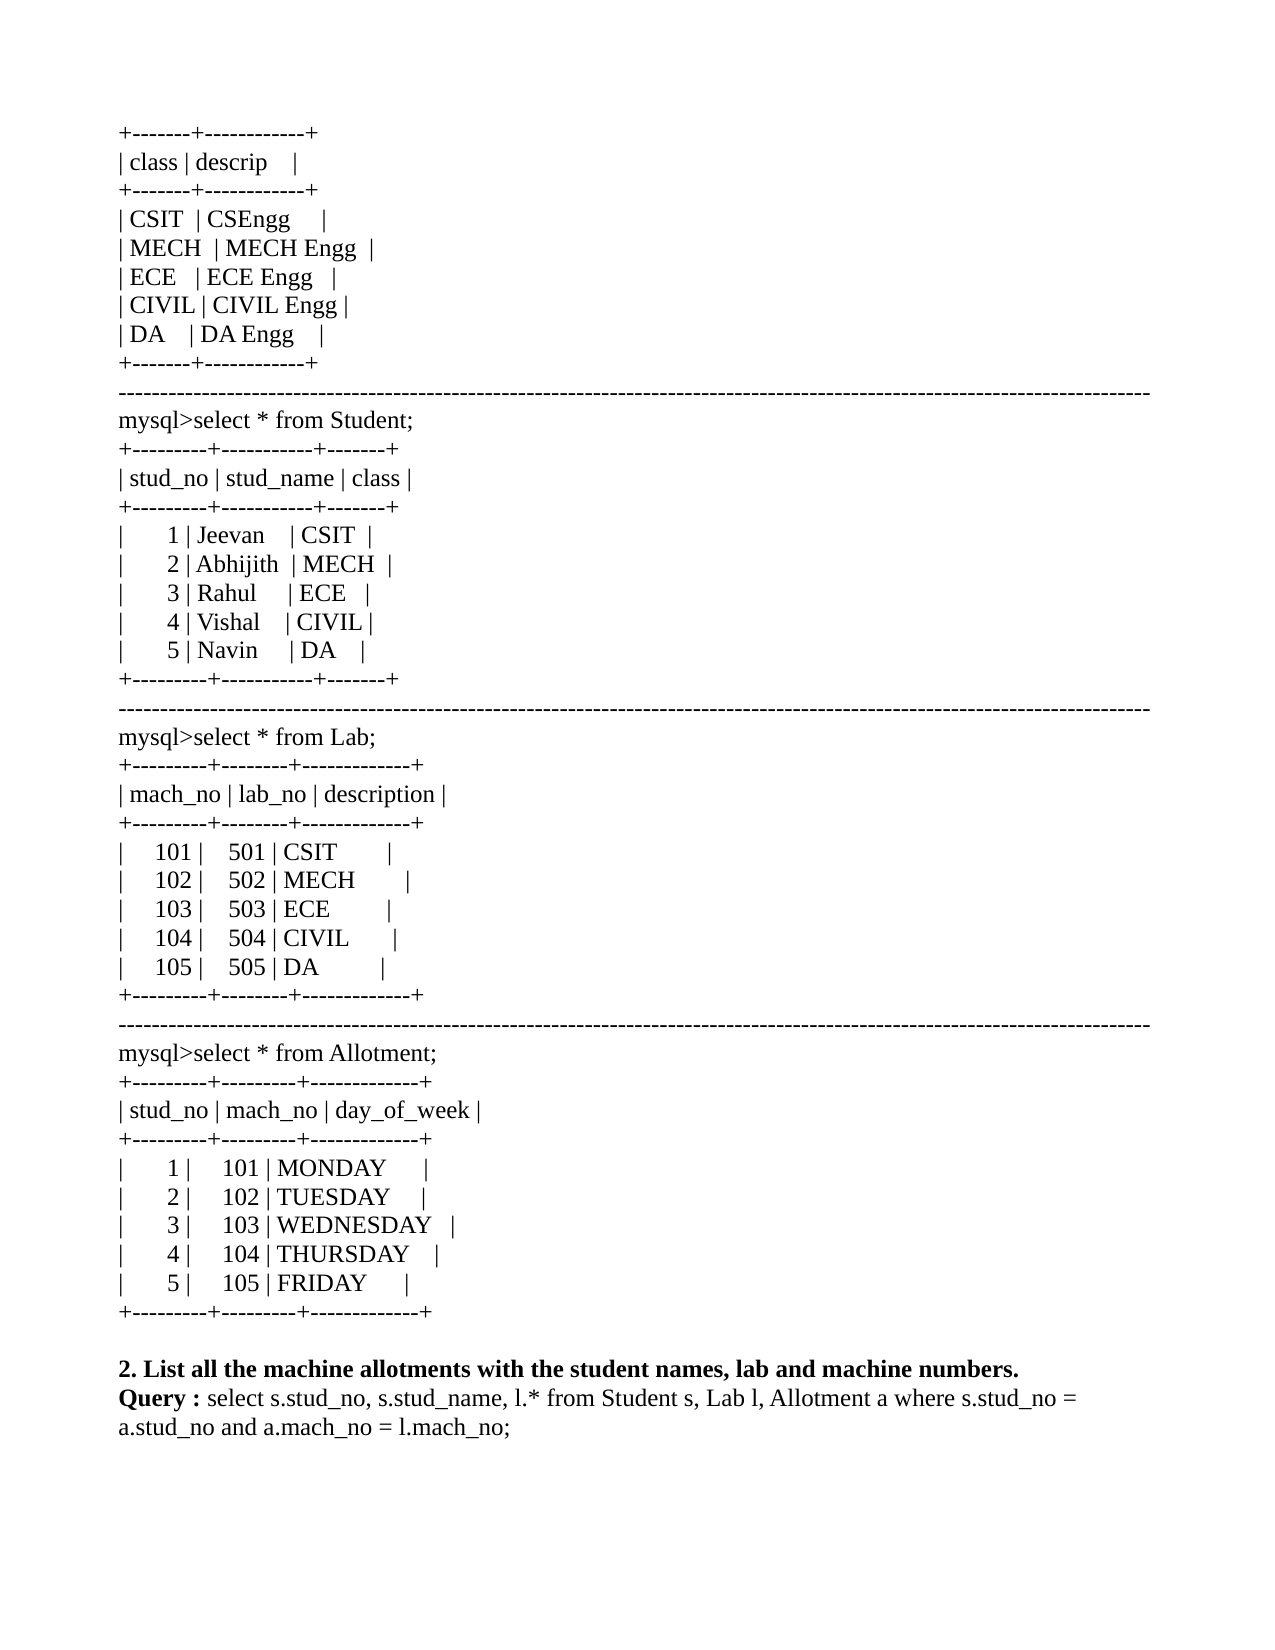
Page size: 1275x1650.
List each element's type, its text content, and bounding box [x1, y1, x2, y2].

text | 3 | Rahul | ECE | [118, 578, 1157, 607]
text | 4 | Vishal | CIVIL | [118, 607, 1157, 636]
text | 1 | Jeevan | CSIT | [118, 521, 1157, 549]
text | MECH | MECH Engg | [118, 233, 1157, 262]
text | 5 | Navin | DA | [118, 636, 1157, 664]
text Query : select s.stud_no, s.stud_name, l.* from Student s, Lab l, Allotment a where s.stud_no = a.stud_no and a.mach_no = l.mach_no; [118, 1383, 1157, 1441]
text | 102 | 502 | MECH | [118, 866, 1157, 894]
text | 105 | 505 | DA | [118, 952, 1157, 981]
text | 3 | 103 | WEDNESDAY | [118, 1211, 1157, 1239]
text | 103 | 503 | ECE | [118, 894, 1157, 923]
text 2. List all the machine allotments with the student names, lab and machine numbers. [118, 1354, 1157, 1383]
text +-------+------------+ [118, 176, 1157, 204]
text ----------------------------------------------------------------------------------------------------------------------------mysql>select * from Lab; [118, 693, 1157, 751]
text +---------+--------+-------------+ [118, 981, 1157, 1009]
text +---------+---------+-------------+ [118, 1124, 1157, 1153]
text | 1 | 101 | MONDAY | [118, 1153, 1157, 1182]
text +---------+-----------+-------+ [118, 434, 1157, 463]
text +---------+---------+-------------+ [118, 1297, 1157, 1326]
text +---------+--------+-------------+ [118, 808, 1157, 837]
text | stud_no | stud_name | class | [118, 463, 1157, 492]
text +-------+------------+ [118, 118, 1157, 147]
text | 4 | 104 | THURSDAY | [118, 1239, 1157, 1268]
text ----------------------------------------------------------------------------------------------------------------------------mysql>select * from Allotment; [118, 1009, 1157, 1067]
text ----------------------------------------------------------------------------------------------------------------------------mysql>select * from Student; [118, 377, 1157, 434]
text | 2 | 102 | TUESDAY | [118, 1182, 1157, 1211]
text | 101 | 501 | CSIT | [118, 837, 1157, 866]
text +-------+------------+ [118, 348, 1157, 377]
text | 5 | 105 | FRIDAY | [118, 1268, 1157, 1297]
text | mach_no | lab_no | description | [118, 779, 1157, 808]
text | CSIT | CSEngg | [118, 204, 1157, 233]
text | class | descrip | [118, 147, 1157, 176]
text | 104 | 504 | CIVIL | [118, 923, 1157, 952]
text +---------+-----------+-------+ [118, 492, 1157, 521]
text | DA | DA Engg | [118, 319, 1157, 348]
text | CIVIL | CIVIL Engg | [118, 291, 1157, 319]
text +---------+---------+-------------+ [118, 1067, 1157, 1096]
text +---------+-----------+-------+ [118, 664, 1157, 693]
text +---------+--------+-------------+ [118, 751, 1157, 779]
text | stud_no | mach_no | day_of_week | [118, 1096, 1157, 1124]
text | 2 | Abhijith | MECH | [118, 549, 1157, 578]
text | ECE | ECE Engg | [118, 262, 1157, 291]
